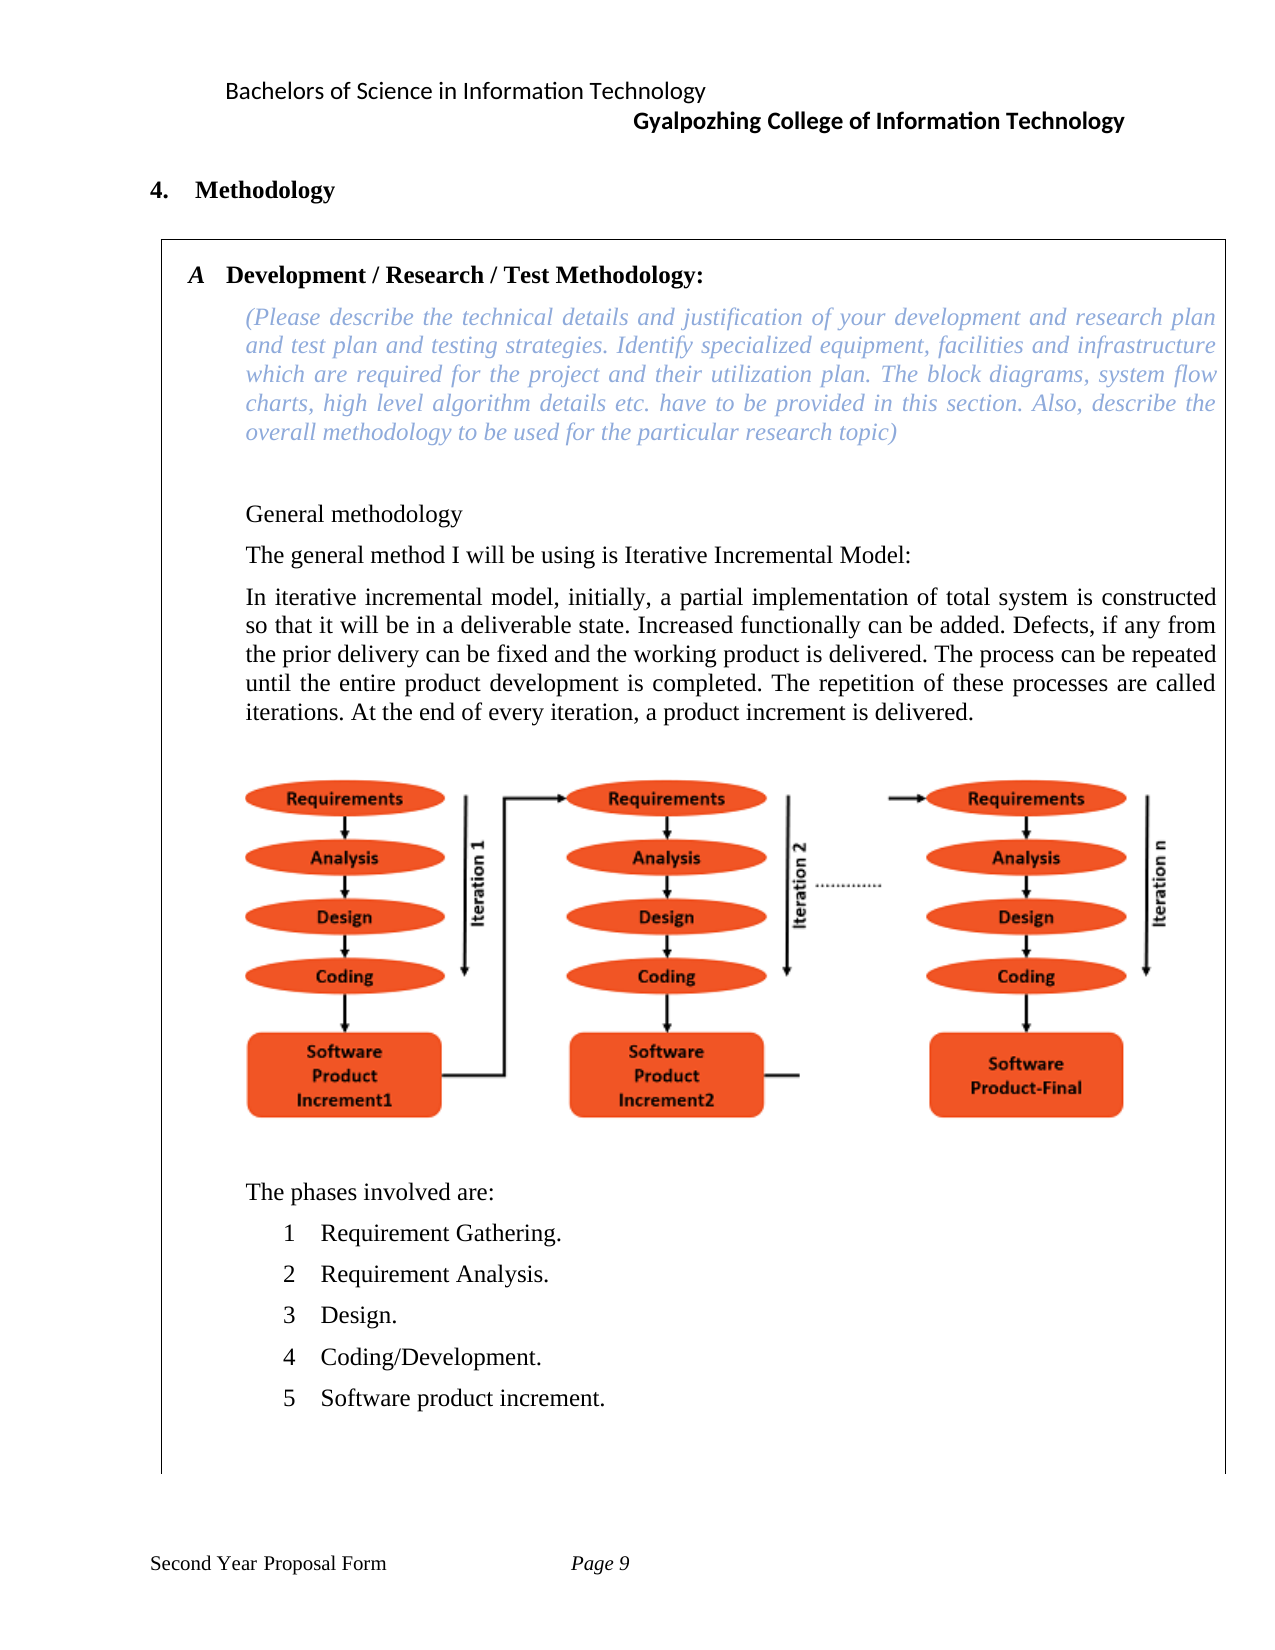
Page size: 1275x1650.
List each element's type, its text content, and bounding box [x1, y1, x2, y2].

subtitle 4. Methodology [150, 175, 1125, 204]
picture [245, 779, 1183, 1124]
table_header Development / Research / Test Methodology: (Please describe the technical details and justification of your development and research plan and test plan and testing strategies. Identify specialized equipment, facilities and infrastructure which are required for the project and their utilization plan. The block diagrams, system flow charts, high level algorithm details etc. have to be provided in this section. Also, describe the overall methodology to be used for the particular research topic) General methodology The general method I will be using is Iterative Incremental Model: In iterative incremental model, initially, a partial implementation of total system is constructed so that it will be in a deliverable state. Increased functionally can be added. Defects, if any from the prior delivery can be fixed and the working product is delivered. The process can be repeated until the entire product development is completed. The repetition of these processes are called iterations. At the end of every iteration, a product increment is delivered. The phases involved are: Requirement Gathering. Requirement Analysis. Design. Coding/Development. Software product increment. [162, 240, 1225, 1474]
